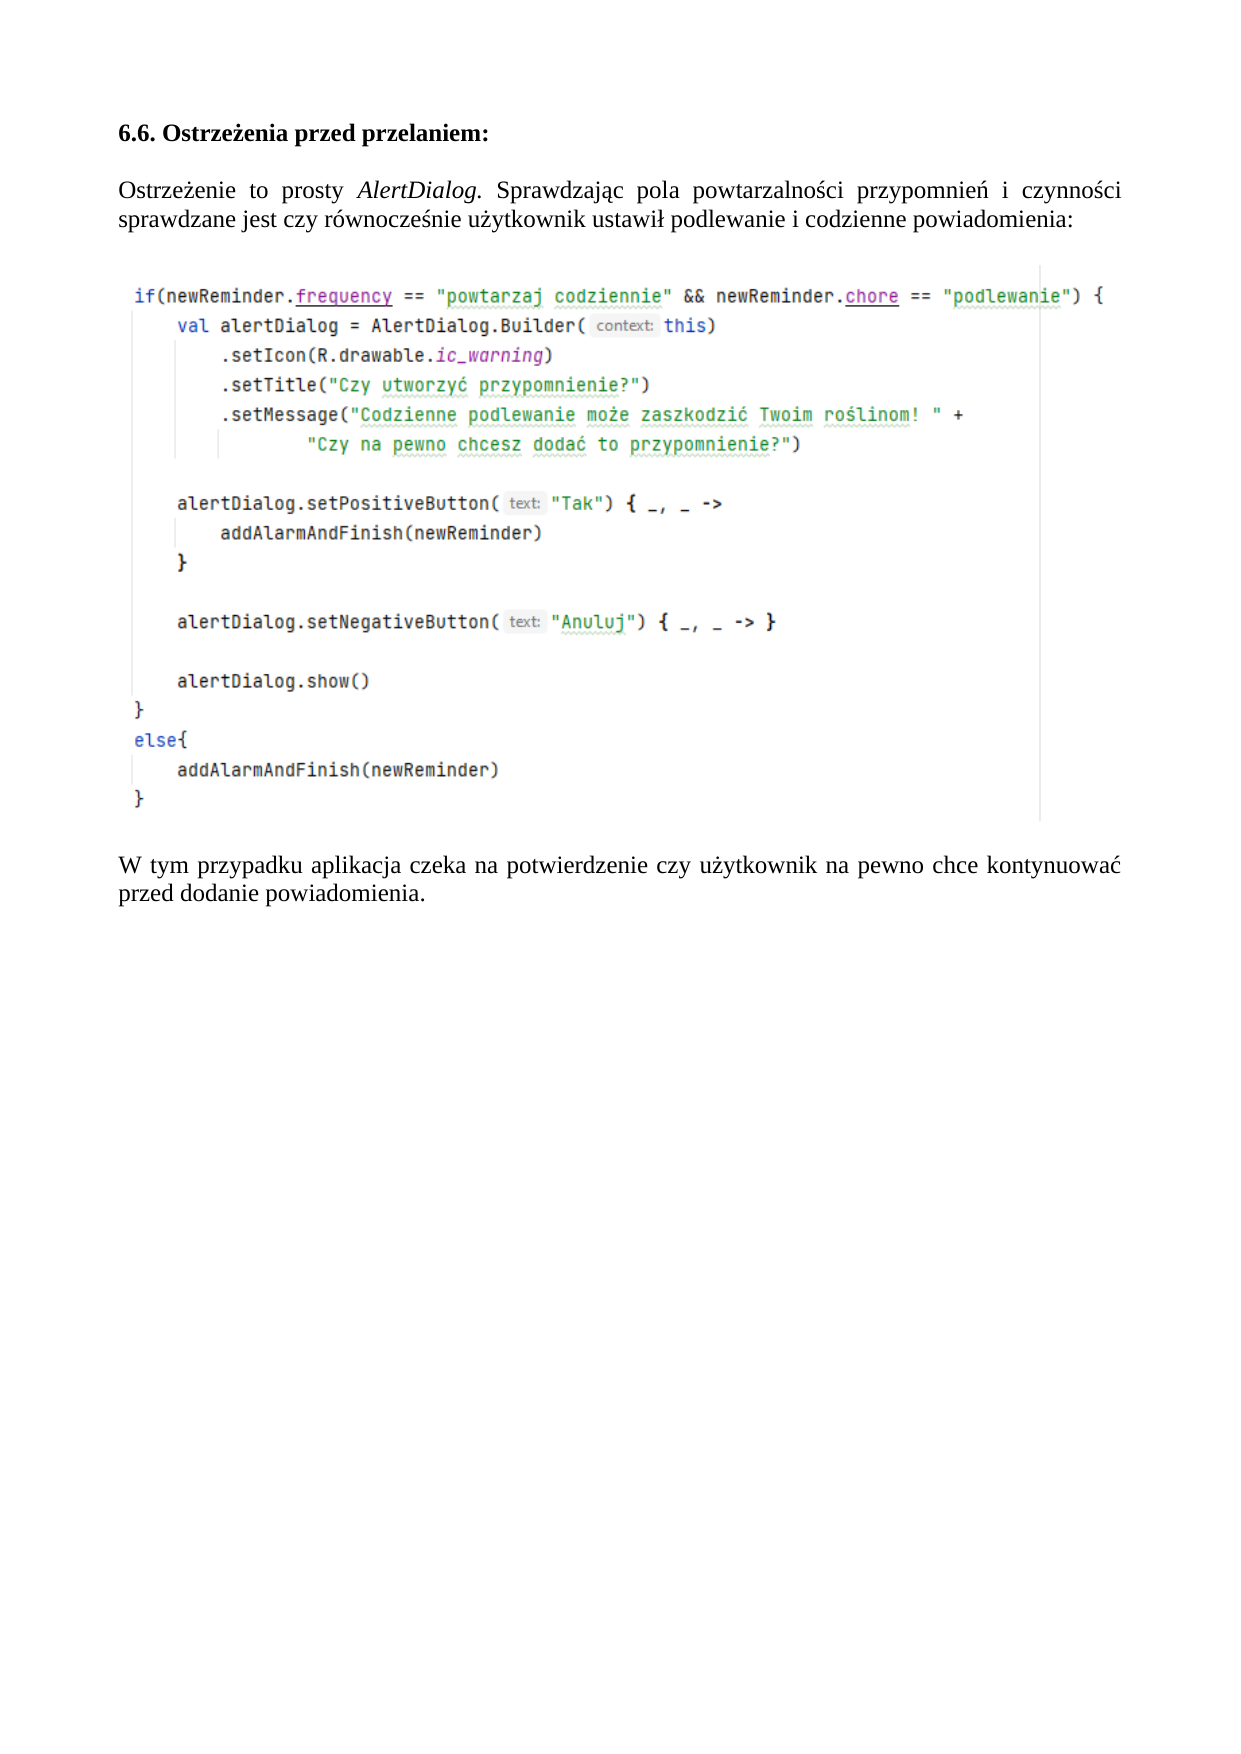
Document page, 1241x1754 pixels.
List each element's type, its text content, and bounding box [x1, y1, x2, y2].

picture [118, 265, 1123, 821]
text 6.6. Ostrzeżenia przed przelaniem: [118, 118, 1122, 147]
text Ostrzeżenie to prosty AlertDialog. Sprawdzając pola powtarzalności przypomnień i czynności sprawdzane jest czy równocześnie użytkownik ustawił podlewanie i codzienne powiadomienia: [118, 176, 1122, 233]
text W tym przypadku aplikacja czeka na potwierdzenie czy użytkownik na pewno chce kontynuować przed dodanie powiadomienia. [118, 850, 1122, 907]
